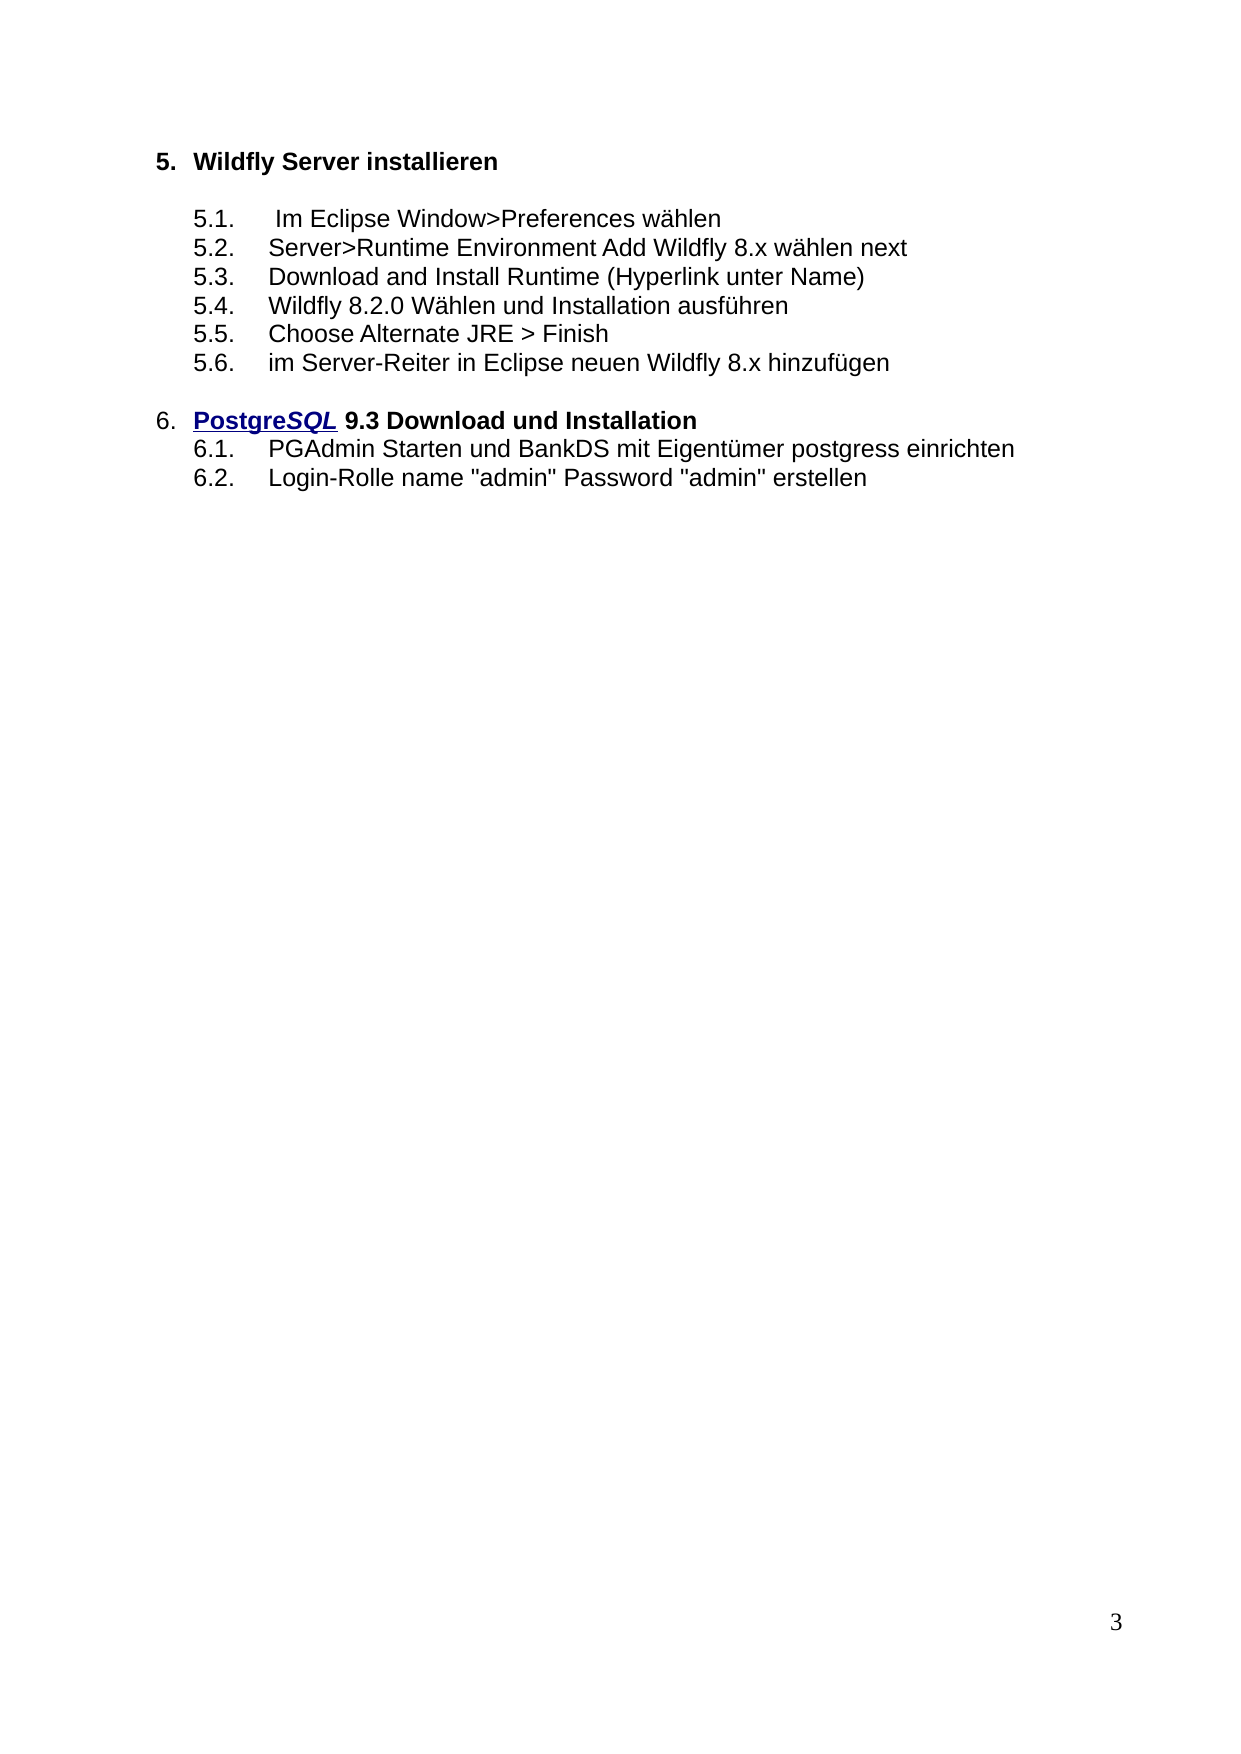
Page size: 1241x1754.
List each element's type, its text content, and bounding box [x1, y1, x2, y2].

list Choose Alternate JRE > Finish [193, 319, 1122, 348]
list im Server-Reiter in Eclipse neuen Wildfly 8.x hinzufügen [193, 348, 1122, 377]
list PGAdmin Starten und BankDS mit Eigentümer postgress einrichten [193, 434, 1122, 463]
list Download and Install Runtime (Hyperlink unter Name) [193, 262, 1122, 291]
list Server>Runtime Environment Add Wildfly 8.x wählen next [193, 233, 1122, 262]
list Im Eclipse Window>Preferences wählen [193, 204, 1122, 233]
list Wildfly 8.2.0 Wählen und Installation ausführen [193, 291, 1122, 319]
list PostgreSQL 9.3 Download und Installation [156, 406, 1122, 434]
list Wildfly Server installieren [156, 147, 1122, 176]
list Login-Rolle name "admin" Password "admin" erstellen [193, 463, 1122, 492]
